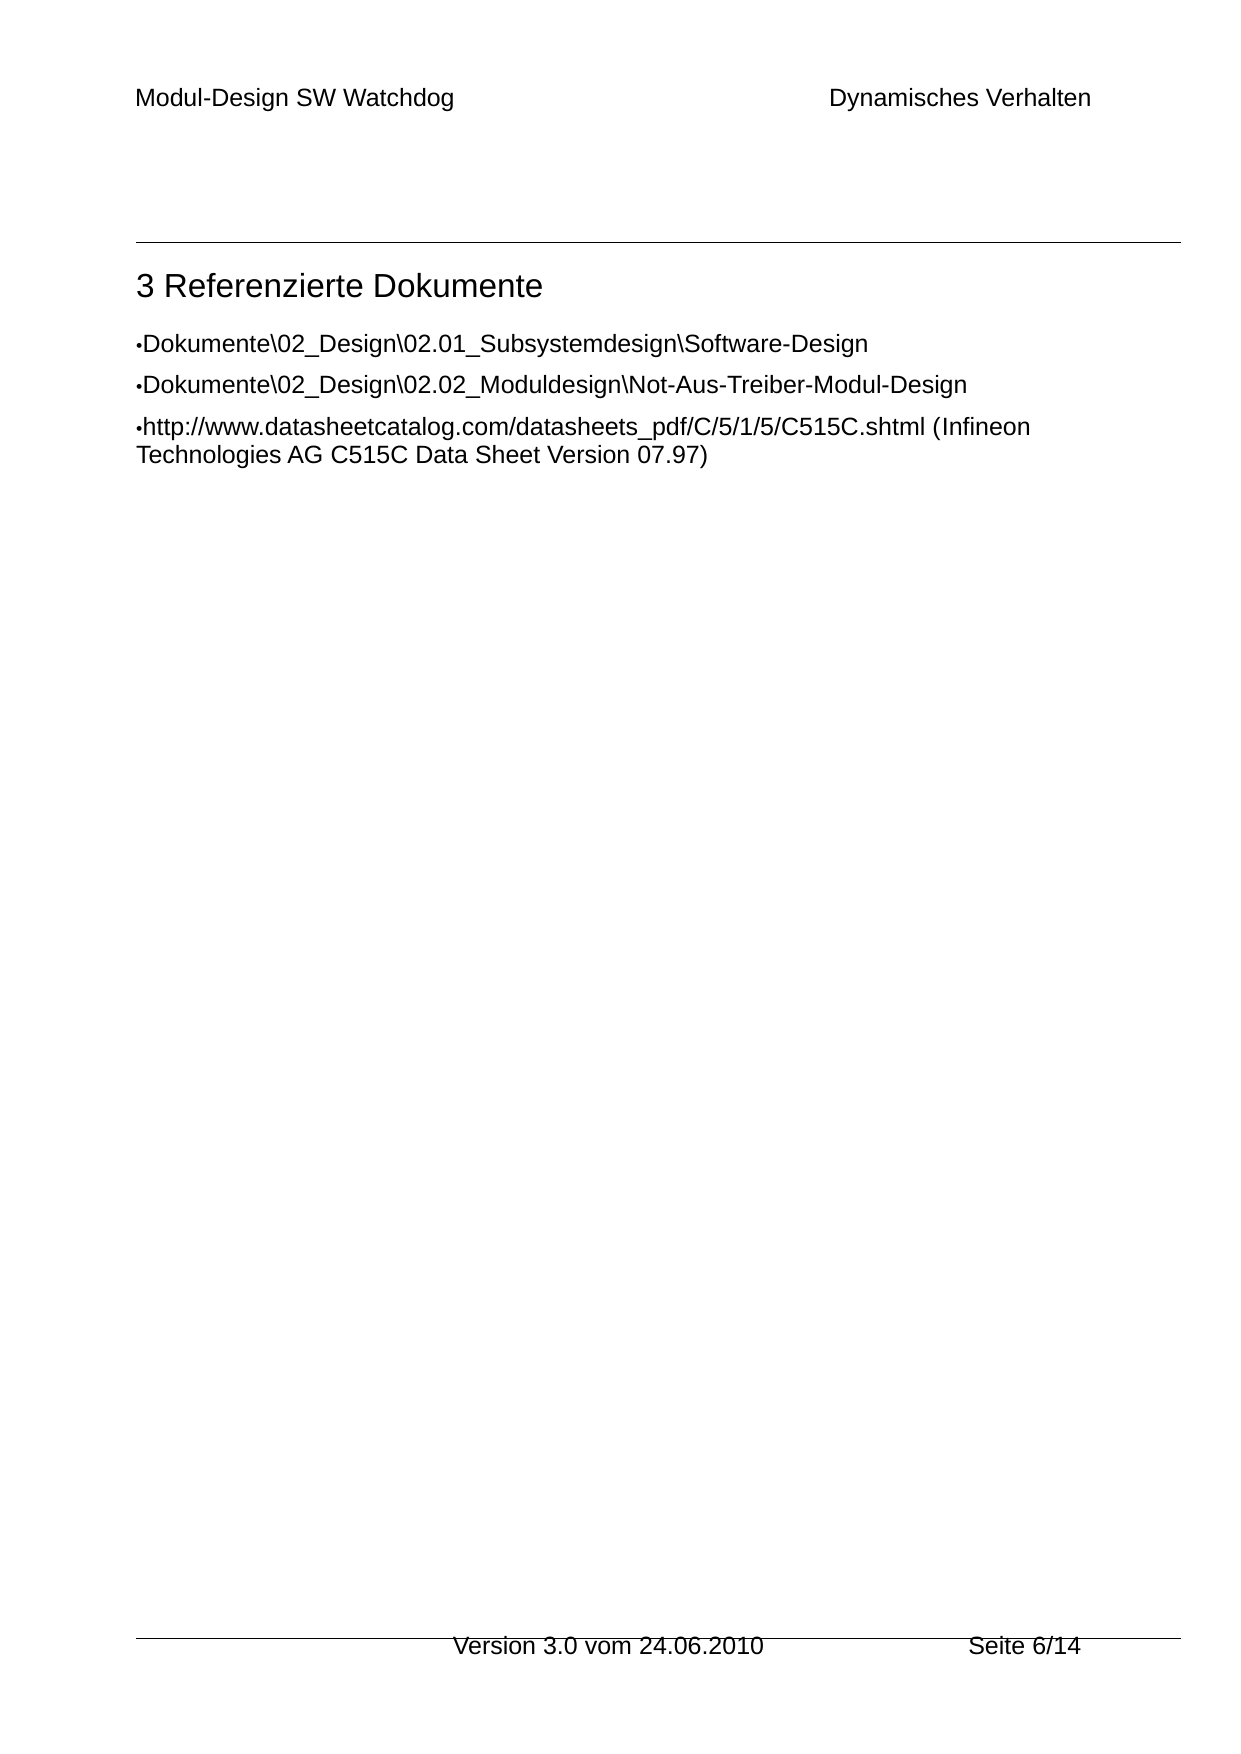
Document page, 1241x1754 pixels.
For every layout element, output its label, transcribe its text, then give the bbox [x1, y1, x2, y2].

list http://www.datasheetcatalog.com/datasheets_pdf/C/5/1/5/C515C.shtml (Infineon Technologies AG C515C Data Sheet Version 07.97) [136, 412, 1181, 469]
list Dokumente\02_Design\02.01_Subsystemdesign\Software-Design [136, 329, 1181, 358]
list Dokumente\02_Design\02.02_Moduldesign\Not-Aus-Treiber-Modul-Design [136, 371, 1181, 399]
subtitle Referenzierte Dokumente [136, 266, 1181, 304]
